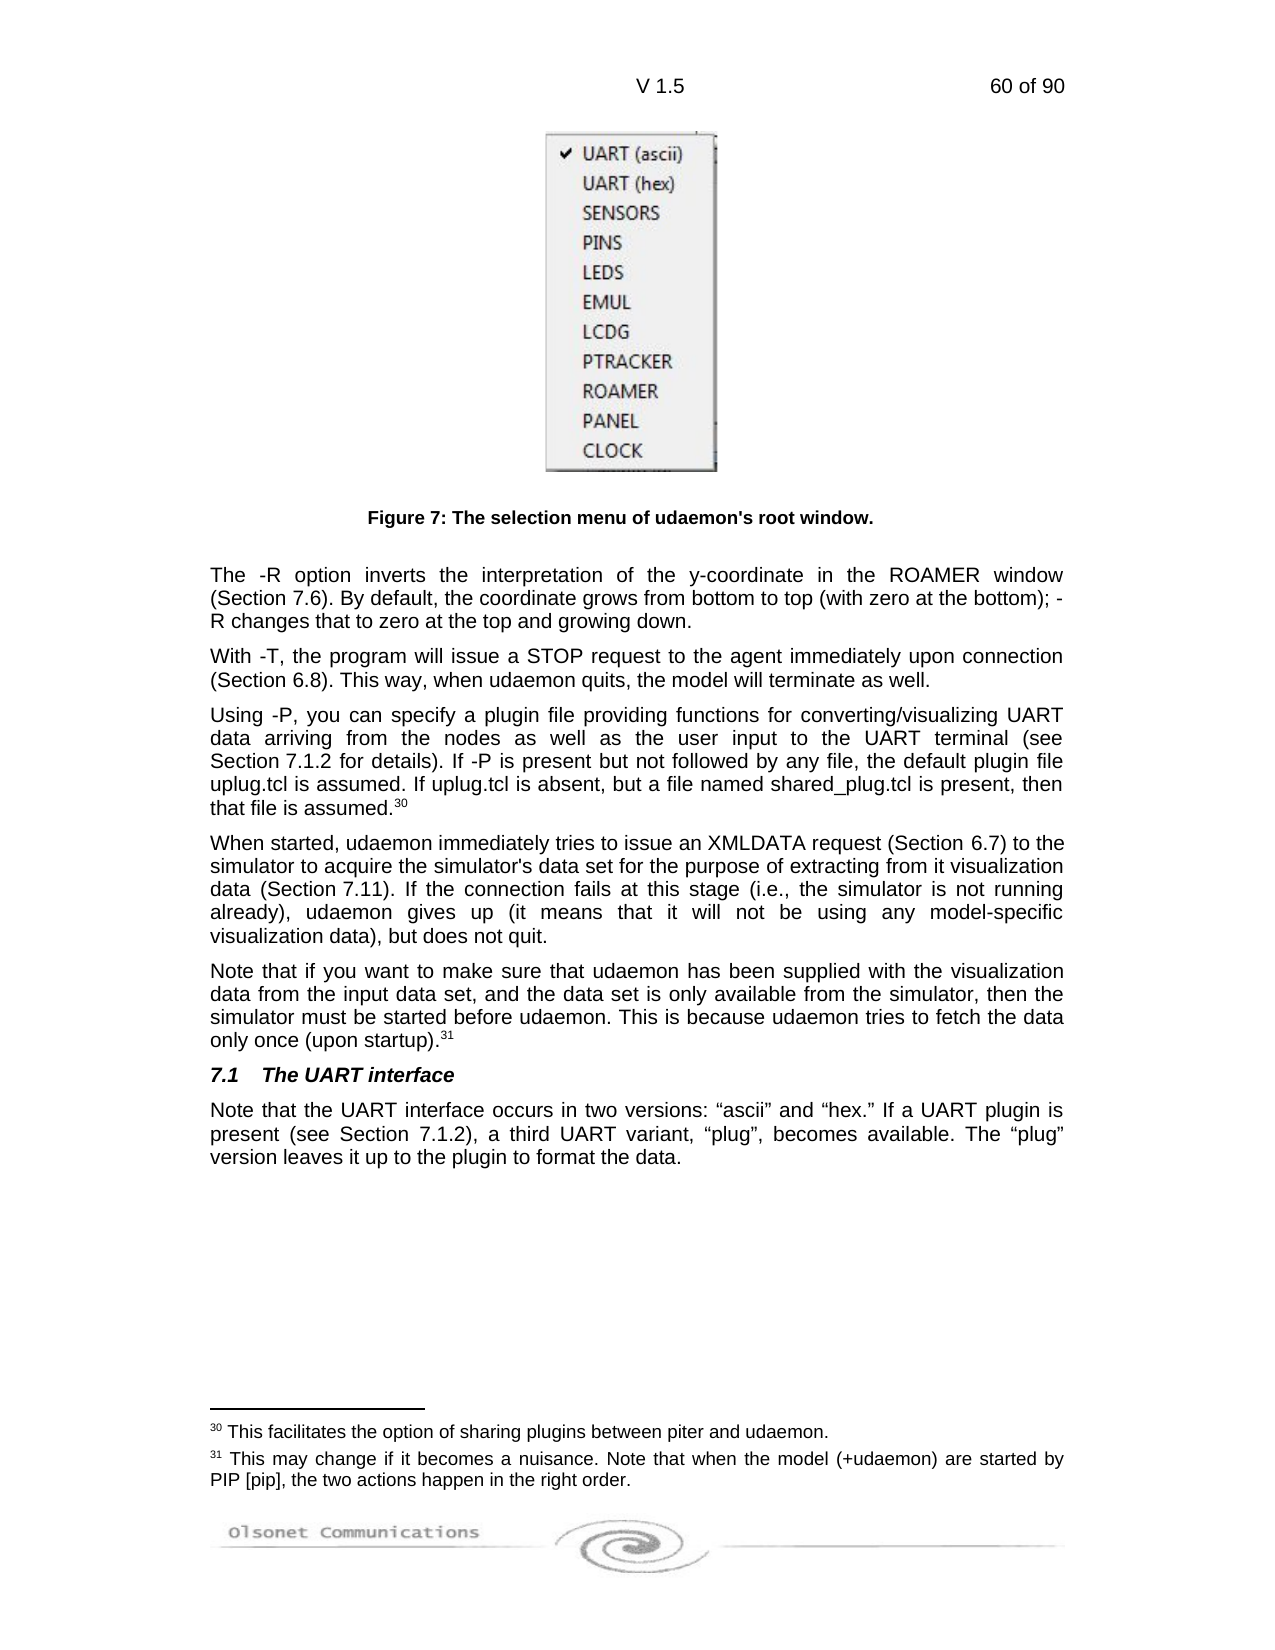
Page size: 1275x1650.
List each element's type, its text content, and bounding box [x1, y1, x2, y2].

picture [210, 1504, 1065, 1596]
text Note that the UART interface occurs in two versions: “ascii” and “hex.” If a UART plugin is present (see Section 7.1.2), a third UART variant, “plug”, becomes available. The “plug” version leaves it up to the plugin to format the data. [210, 1099, 1065, 1168]
text When started, udaemon immediately tries to issue an XMLDATA request (Section 6.7) to the simulator to acquire the simulator's data set for the purpose of extracting from it visualization data (Section 7.11). If the connection fails at this stage (i.e., the simulator is not running already), udaemon gives up (it means that it will not be using any model-specific visualization data), but does not quit. [210, 831, 1065, 947]
text Note that if you want to make sure that udaemon has been supplied with the visualization data from the input data set, and the data set is only available from the simulator, then the simulator must be started before udaemon. This is because udaemon tries to fetch the data only once (upon startup). [210, 959, 1065, 1052]
picture [545, 131, 718, 472]
text This facilitates the option of sharing plugins between piter and udaemon. [210, 1421, 1065, 1442]
text Using -P, you can specify a plugin file providing functions for converting/visualizing UART data arriving from the nodes as well as the user input to the UART terminal (see Section 7.1.2 for details). If -P is present but not followed by any file, the default plugin file uplug.tcl is assumed. If uplug.tcl is absent, but a file named shared_plug.tcl is present, then that file is assumed. [210, 703, 1065, 819]
text This may change if it becomes a nuisance. Note that when the model (+udaemon) are started by PIP [pip], the two actions happen in the right order. [210, 1448, 1065, 1490]
text The -R option inverts the interpretation of the y-coordinate in the ROAMER window (Section 7.6). By default, the coordinate grows from bottom to top (with zero at the bottom); -R changes that to zero at the top and growing down. [210, 564, 1065, 633]
text Figure 7: The selection menu of udaemon's root window. [367, 508, 908, 529]
text With -T, the program will issue a STOP request to the agent immediately upon connection (Section 6.8). This way, when udaemon quits, the model will terminate as well. [210, 645, 1065, 692]
subtitle The UART interface [210, 1064, 1065, 1087]
